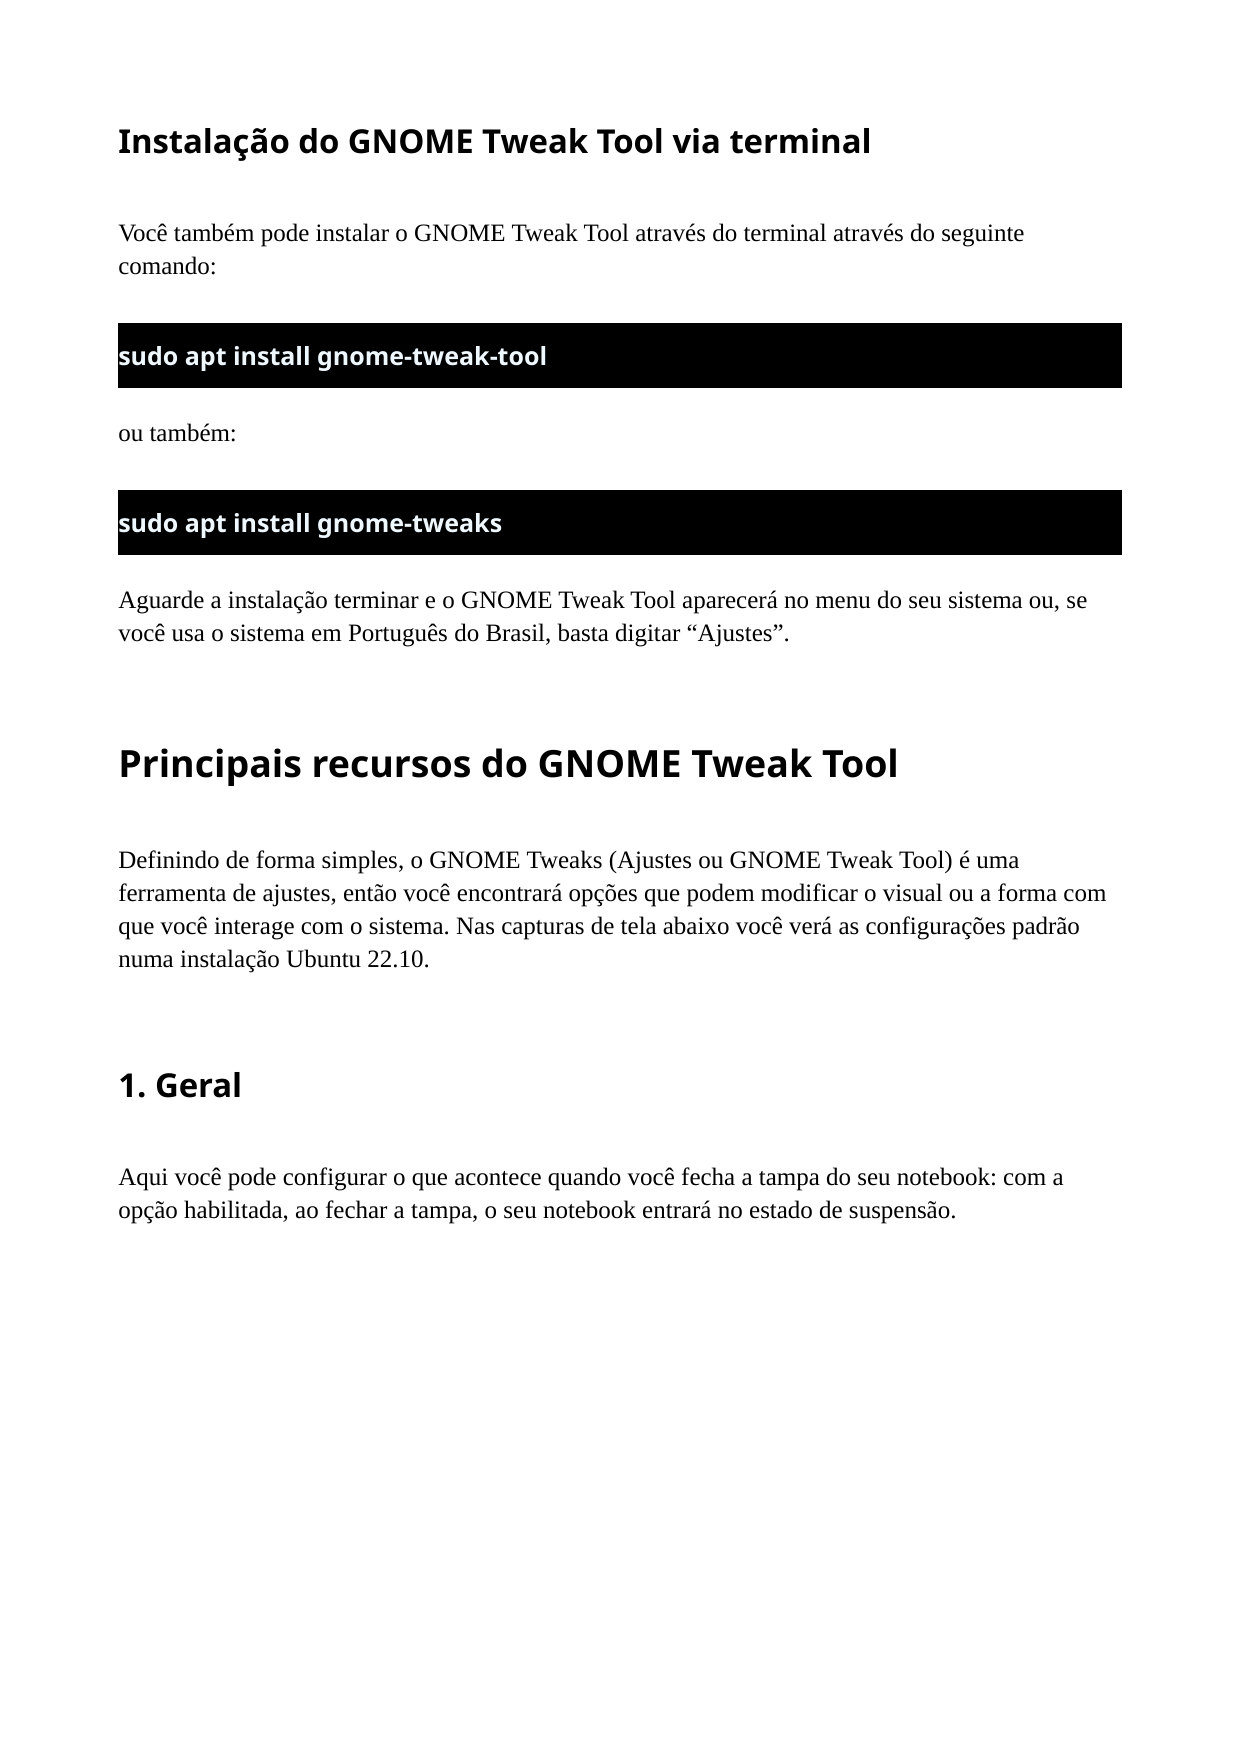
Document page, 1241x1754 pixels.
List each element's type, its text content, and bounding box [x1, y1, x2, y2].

text Aguarde a instalação terminar e o GNOME Tweak Tool aparecerá no menu do seu sistema ou, se você usa o sistema em Português do Brasil, basta digitar “Ajustes”. [118, 585, 1122, 647]
subtitle Instalação do GNOME Tweak Tool via terminal [118, 118, 1122, 163]
text Você também pode instalar o GNOME Tweak Tool através do terminal através do seguinte comando: [118, 218, 1122, 279]
text ou também: [118, 418, 1122, 447]
text sudo apt install gnome-tweak-tool [118, 325, 1122, 387]
text Definindo de forma simples, o GNOME Tweaks (Ajustes ou GNOME Tweak Tool) é uma ferramenta de ajustes, então você encontrará opções que podem modificar o visual ou a forma com que você interage com o sistema. Nas capturas de tela abaixo você verá as configurações padrão numa instalação Ubuntu 22.10. [118, 845, 1122, 973]
subtitle 1. Geral [118, 1063, 1122, 1107]
subtitle Principais recursos do GNOME Tweak Tool [118, 737, 1122, 788]
text sudo apt install gnome-tweaks [118, 492, 1122, 554]
text Aqui você pode configurar o que acontece quando você fecha a tampa do seu notebook: com a opção habilitada, ao fechar a tampa, o seu notebook entrará no estado de suspensão. [118, 1162, 1122, 1224]
